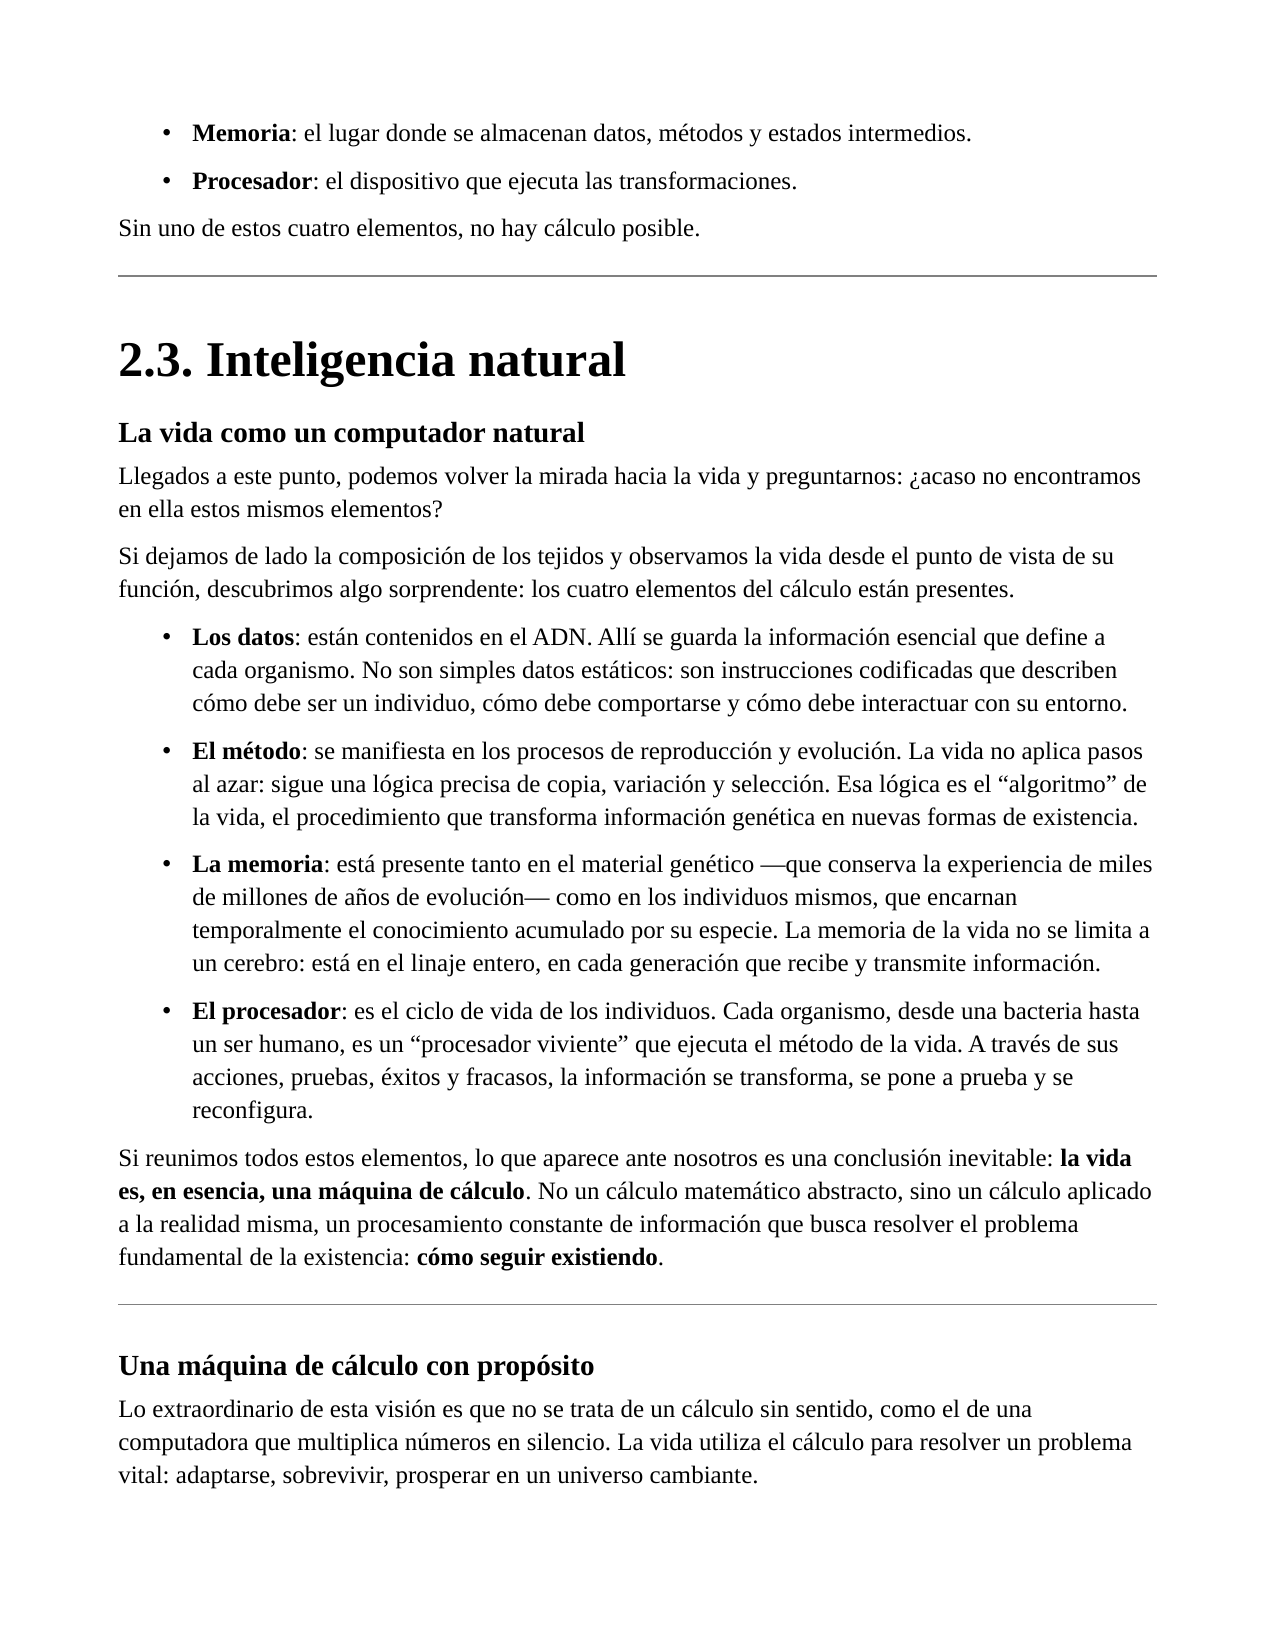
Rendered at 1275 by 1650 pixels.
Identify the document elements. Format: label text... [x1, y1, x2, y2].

text Lo extraordinario de esta visión es que no se trata de un cálculo sin sentido, como el de una computadora que multiplica números en silencio. La vida utiliza el cálculo para resolver un problema vital: adaptarse, sobrevivir, prosperar en un universo cambiante. [118, 1394, 1157, 1489]
text Llegados a este punto, podemos volver la mirada hacia la vida y preguntarnos: ¿acaso no encontramos en ella estos mismos elementos? [118, 461, 1157, 523]
text Sin uno de estos cuatro elementos, no hay cálculo posible. [118, 213, 1157, 242]
list El procesador: es el ciclo de vida de los individuos. Cada organismo, desde una bacteria hasta un ser humano, es un “procesador viviente” que ejecuta el método de la vida. A través de sus acciones, pruebas, éxitos y fracasos, la información se transforma, se pone a prueba y se reconfigura. [162, 996, 1157, 1124]
subtitle La vida como un computador natural [118, 415, 1157, 448]
subtitle 2.3. Inteligencia natural [118, 330, 1157, 388]
text Si reunimos todos estos elementos, lo que aparece ante nosotros es una conclusión inevitable: la vida es, en esencia, una máquina de cálculo. No un cálculo matemático abstracto, sino un cálculo aplicado a la realidad misma, un procesamiento constante de información que busca resolver el problema fundamental de la existencia: cómo seguir existiendo. [118, 1143, 1157, 1271]
text Si dejamos de lado la composición de los tejidos y observamos la vida desde el punto de vista de su función, descubrimos algo sorprendente: los cuatro elementos del cálculo están presentes. [118, 541, 1157, 603]
subtitle Una máquina de cálculo con propósito [118, 1348, 1157, 1382]
list Los datos: están contenidos en el ADN. Allí se guarda la información esencial que define a cada organismo. No son simples datos estáticos: son instrucciones codificadas que describen cómo debe ser un individuo, cómo debe comportarse y cómo debe interactuar con su entorno. [162, 622, 1157, 717]
list Procesador: el dispositivo que ejecuta las transformaciones. [162, 166, 1157, 194]
list El método: se manifiesta en los procesos de reproducción y evolución. La vida no aplica pasos al azar: sigue una lógica precisa de copia, variación y selección. Esa lógica es el “algoritmo” de la vida, el procedimiento que transforma información genética en nuevas formas de existencia. [162, 736, 1157, 831]
list Memoria: el lugar donde se almacenan datos, métodos y estados intermedios. [162, 118, 1157, 147]
list La memoria: está presente tanto en el material genético —que conserva la experiencia de miles de millones de años de evolución— como en los individuos mismos, que encarnan temporalmente el conocimiento acumulado por su especie. La memoria de la vida no se limita a un cerebro: está en el linaje entero, en cada generación que recibe y transmite información. [162, 849, 1157, 977]
